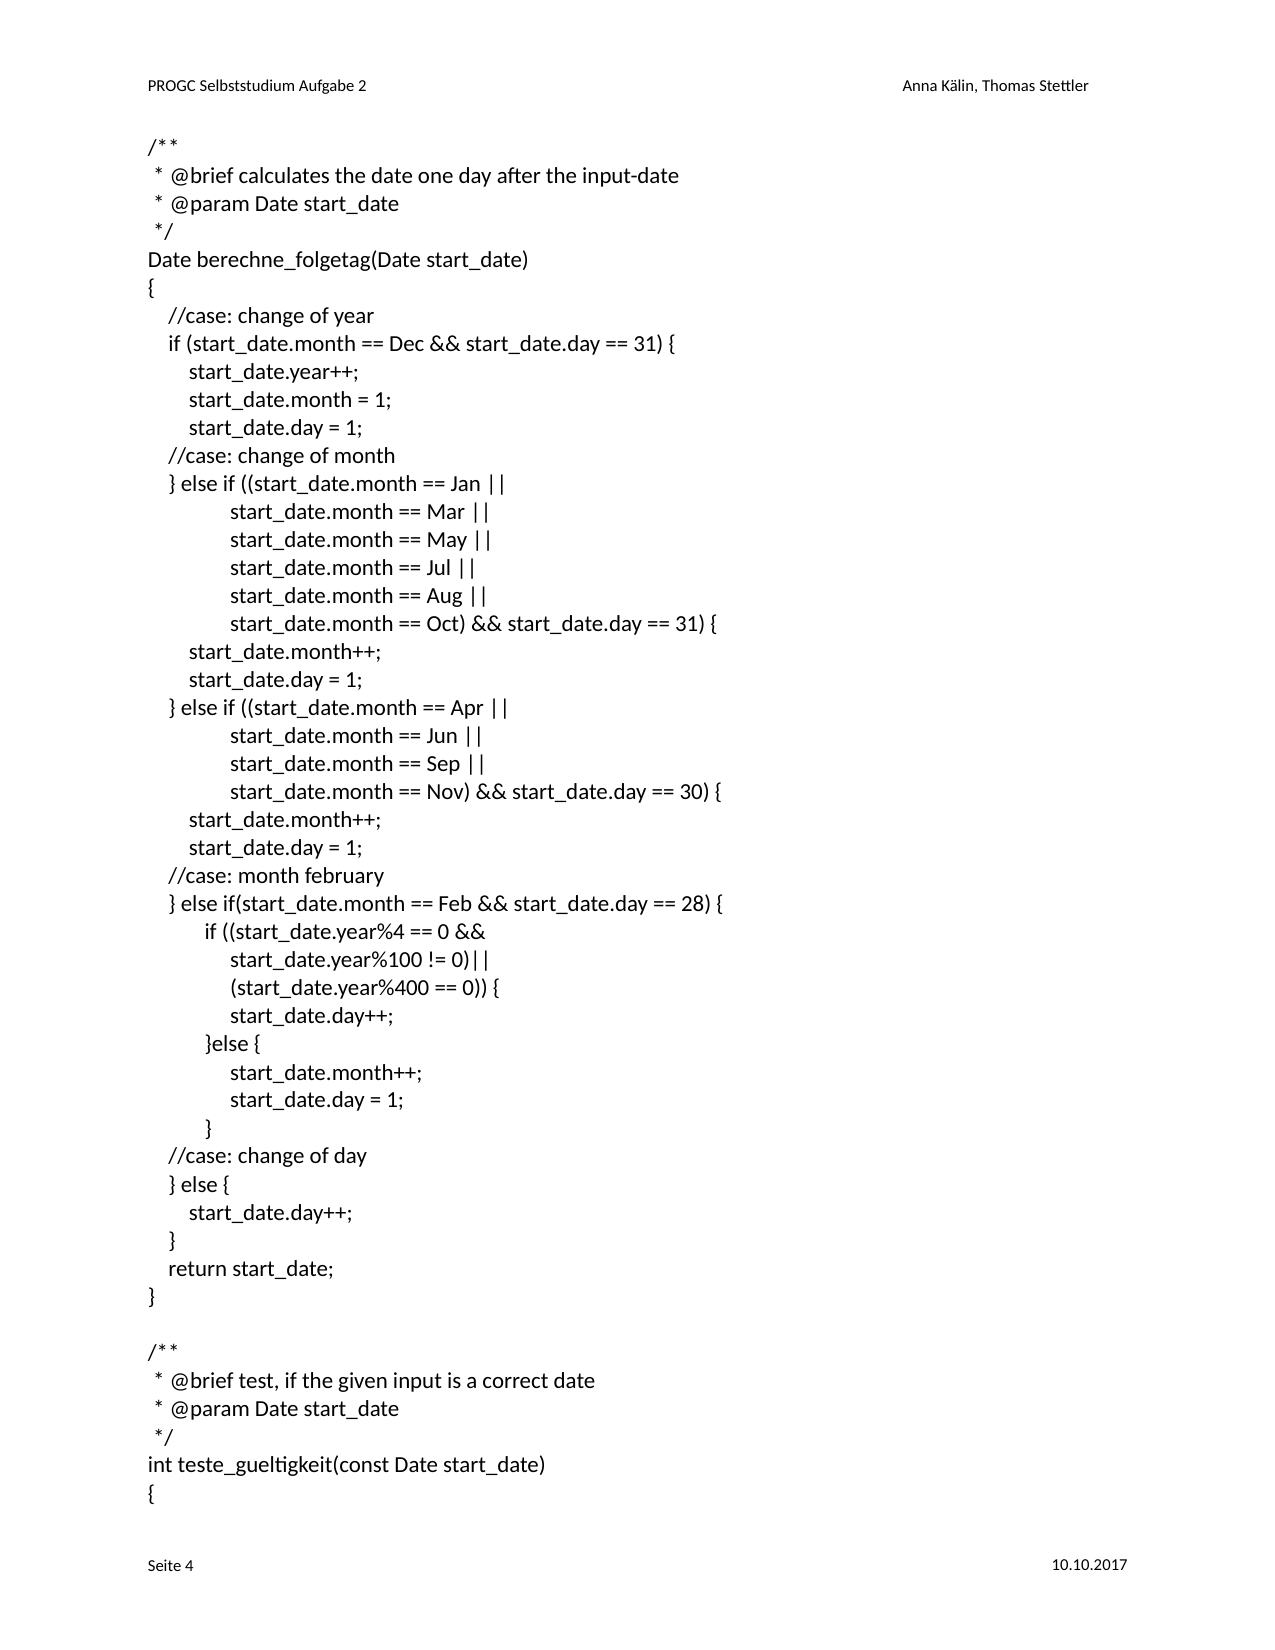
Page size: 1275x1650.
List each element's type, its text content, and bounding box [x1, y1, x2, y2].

text start_date.month++; [148, 805, 1127, 833]
text start_date.month++; [148, 1058, 1127, 1086]
text * @param Date start_date [148, 189, 1127, 217]
text int teste_gueltigkeit(const Date start_date) [148, 1451, 1127, 1479]
text //case: change of month [148, 441, 1127, 469]
text start_date.month == Sep || [148, 749, 1127, 777]
text * @brief calculates the date one day after the input-date [148, 161, 1127, 189]
text Date berechne_folgetag(Date start_date) [148, 245, 1127, 273]
text */ [148, 217, 1127, 245]
text (start_date.year%400 == 0)) { [148, 973, 1127, 1002]
text } [148, 1226, 1127, 1254]
text //case: change of year [148, 301, 1127, 329]
text start_date.day++; [148, 1002, 1127, 1029]
text { [148, 1479, 1127, 1507]
text start_date.month == Oct) && start_date.day == 31) { [148, 609, 1127, 637]
text //case: month february [148, 861, 1127, 889]
text start_date.month == Jun || [148, 721, 1127, 749]
text start_date.month == May || [148, 525, 1127, 553]
text start_date.month = 1; [148, 385, 1127, 413]
text start_date.day = 1; [148, 833, 1127, 861]
text } else if(start_date.month == Feb && start_date.day == 28) { [148, 889, 1127, 917]
text } [148, 1282, 1127, 1310]
text start_date.month == Mar || [148, 497, 1127, 525]
text * @param Date start_date [148, 1394, 1127, 1423]
text start_date.day = 1; [148, 413, 1127, 441]
text return start_date; [148, 1254, 1127, 1282]
text } else if ((start_date.month == Apr || [148, 693, 1127, 721]
text start_date.year%100 != 0)|| [148, 946, 1127, 973]
text start_date.day = 1; [148, 1086, 1127, 1114]
text }else { [148, 1029, 1127, 1058]
text /** [148, 1338, 1127, 1367]
text } [148, 1114, 1127, 1142]
text */ [148, 1423, 1127, 1451]
text start_date.day = 1; [148, 665, 1127, 693]
text * @brief test, if the given input is a correct date [148, 1367, 1127, 1394]
text //case: change of day [148, 1142, 1127, 1170]
text start_date.month++; [148, 637, 1127, 665]
text start_date.month == Aug || [148, 581, 1127, 609]
text { [148, 273, 1127, 301]
text if ((start_date.year%4 == 0 && [148, 917, 1127, 946]
text start_date.month == Jul || [148, 553, 1127, 581]
text /** [148, 133, 1127, 161]
text start_date.year++; [148, 357, 1127, 385]
text start_date.month == Nov) && start_date.day == 30) { [148, 777, 1127, 805]
text } else { [148, 1170, 1127, 1198]
text } else if ((start_date.month == Jan || [148, 469, 1127, 497]
text if (start_date.month == Dec && start_date.day == 31) { [148, 329, 1127, 357]
text start_date.day++; [148, 1198, 1127, 1226]
